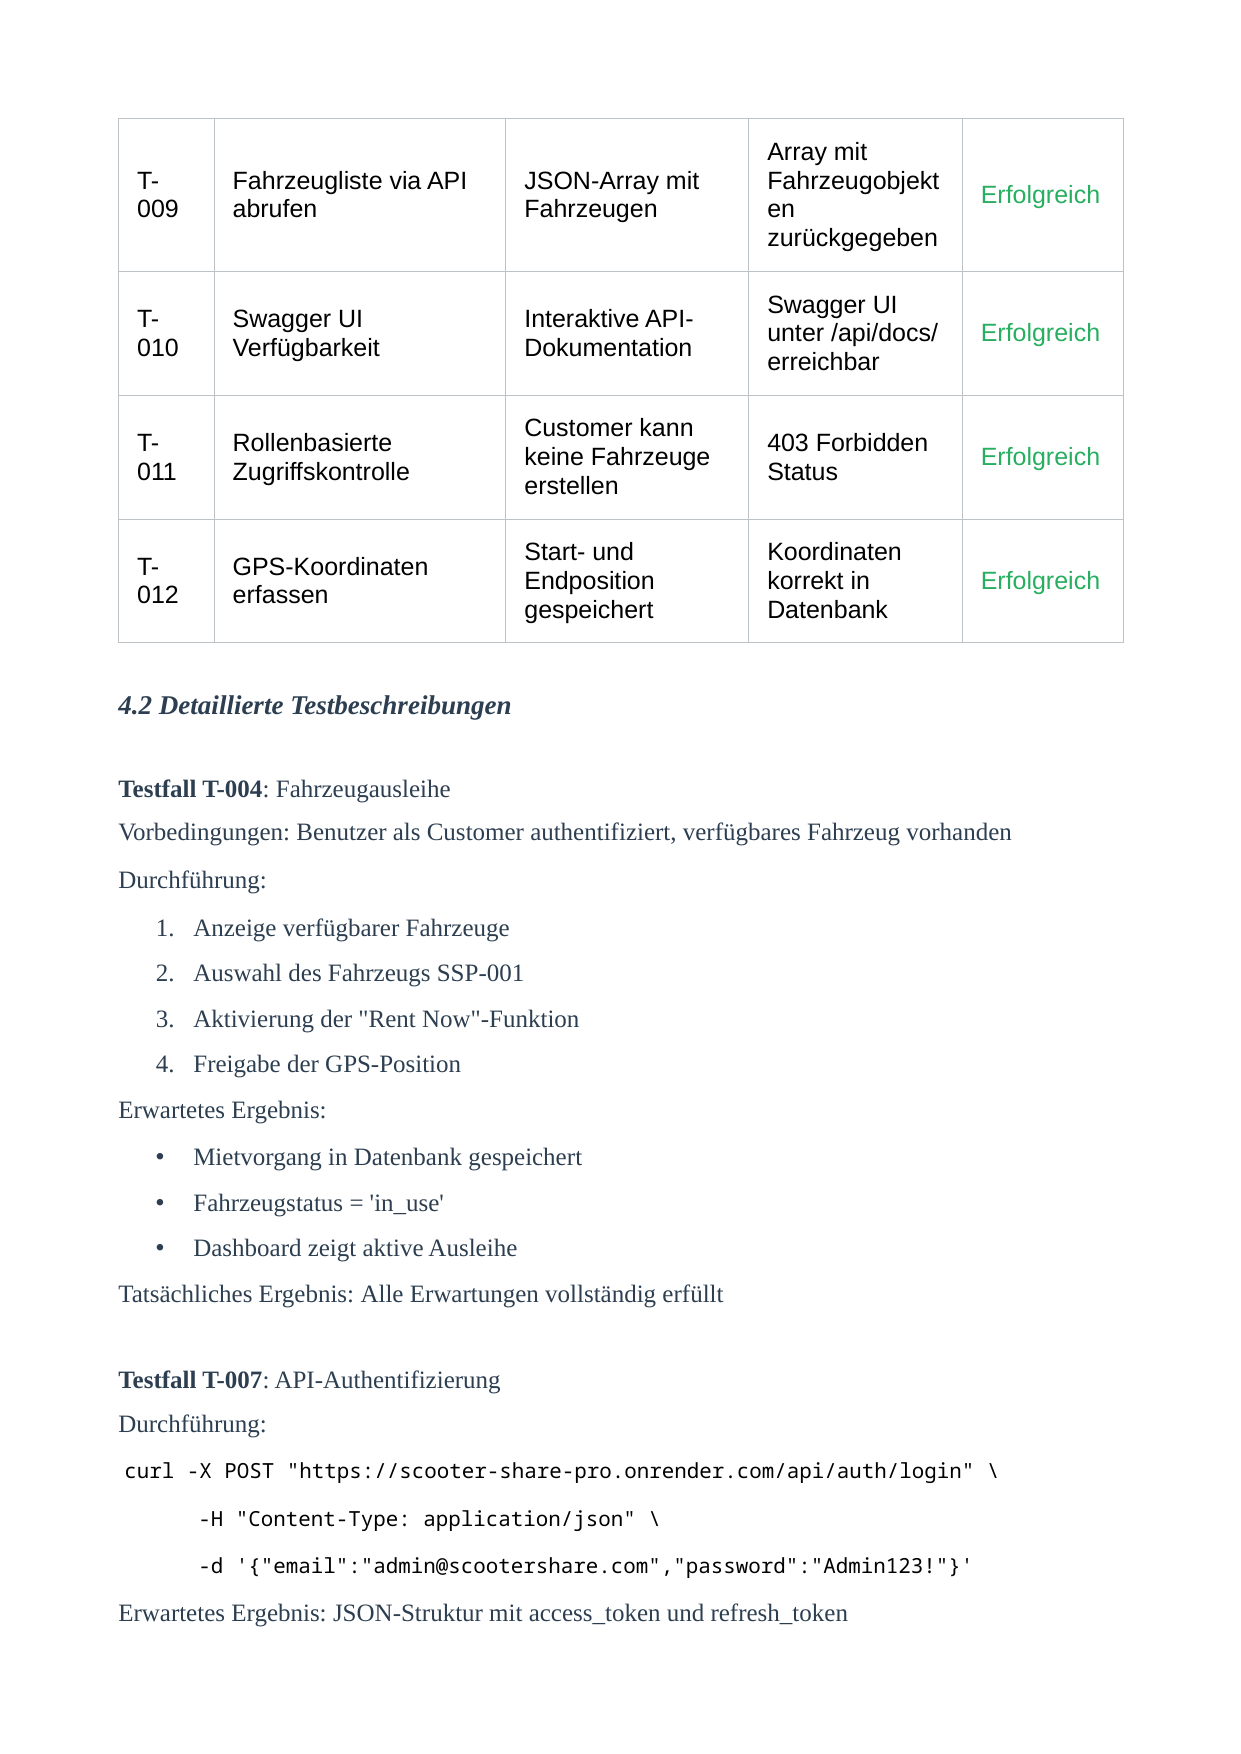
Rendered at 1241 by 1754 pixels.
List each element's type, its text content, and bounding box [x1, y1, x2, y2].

list Dashboard zeigt aktive Ausleihe [156, 1233, 1122, 1262]
table_cell Erfolgreich [963, 520, 1123, 642]
list Fahrzeugstatus = 'in_use' [156, 1188, 1122, 1217]
text Durchführung: [118, 865, 1122, 894]
list Auswahl des Fahrzeugs SSP-001 [156, 958, 1122, 987]
table_cell T-011 [119, 396, 214, 518]
list Aktivierung der "Rent Now"-Funktion [156, 1004, 1122, 1032]
list Mietvorgang in Datenbank gespeichert [156, 1142, 1122, 1171]
table_cell Erfolgreich [963, 396, 1123, 518]
text Vorbedingungen: Benutzer als Customer authentifiziert, verfügbares Fahrzeug vorhanden [118, 817, 1122, 846]
table_cell Koordinaten korrekt in Datenbank [749, 520, 962, 642]
table_cell Swagger UI unter /api/docs/ erreichbar [749, 272, 962, 394]
table_cell Array mit Fahrzeugobjekten zurückgegeben [749, 119, 962, 271]
text -d '{"email":"admin@scootershare.com","password":"Admin123!"}' [124, 1551, 1122, 1579]
table_cell Erfolgreich [963, 119, 1123, 271]
table_cell GPS-Koordinaten erfassen [215, 520, 505, 642]
list Freigabe der GPS-Position [156, 1049, 1122, 1078]
table_cell Erfolgreich [963, 272, 1123, 394]
text -H "Content-Type: application/json" \ [124, 1504, 1122, 1532]
text Erwartetes Ergebnis: [118, 1095, 1122, 1123]
table_cell 403 Forbidden Status [749, 396, 962, 518]
table_cell T-009 [119, 119, 214, 271]
text curl -X POST "https://scooter-share-pro.onrender.com/api/auth/login" \ [124, 1456, 1122, 1485]
subtitle 4.2 Detaillierte Testbeschreibungen [118, 689, 1122, 720]
table_cell T-012 [119, 520, 214, 642]
table_cell Start- und Endposition gespeichert [506, 520, 748, 642]
table_cell T-010 [119, 272, 214, 394]
text Erwartetes Ergebnis: JSON-Struktur mit access_token und refresh_token [118, 1598, 1122, 1627]
subtitle Testfall T-007: API-Authentifizierung [118, 1366, 1122, 1394]
subtitle Testfall T-004: Fahrzeugausleihe [118, 774, 1122, 803]
table_cell Interaktive API-Dokumentation [506, 272, 748, 394]
table_cell Fahrzeugliste via API abrufen [215, 119, 505, 271]
text Durchführung: [118, 1409, 1122, 1438]
list Anzeige verfügbarer Fahrzeuge [156, 913, 1122, 941]
table_cell Rollenbasierte Zugriffskontrolle [215, 396, 505, 518]
table_cell Swagger UI Verfügbarkeit [215, 272, 505, 394]
text Tatsächliches Ergebnis: Alle Erwartungen vollständig erfüllt [118, 1279, 1122, 1308]
table_cell JSON-Array mit Fahrzeugen [506, 119, 748, 271]
table_cell Customer kann keine Fahrzeuge erstellen [506, 396, 748, 518]
